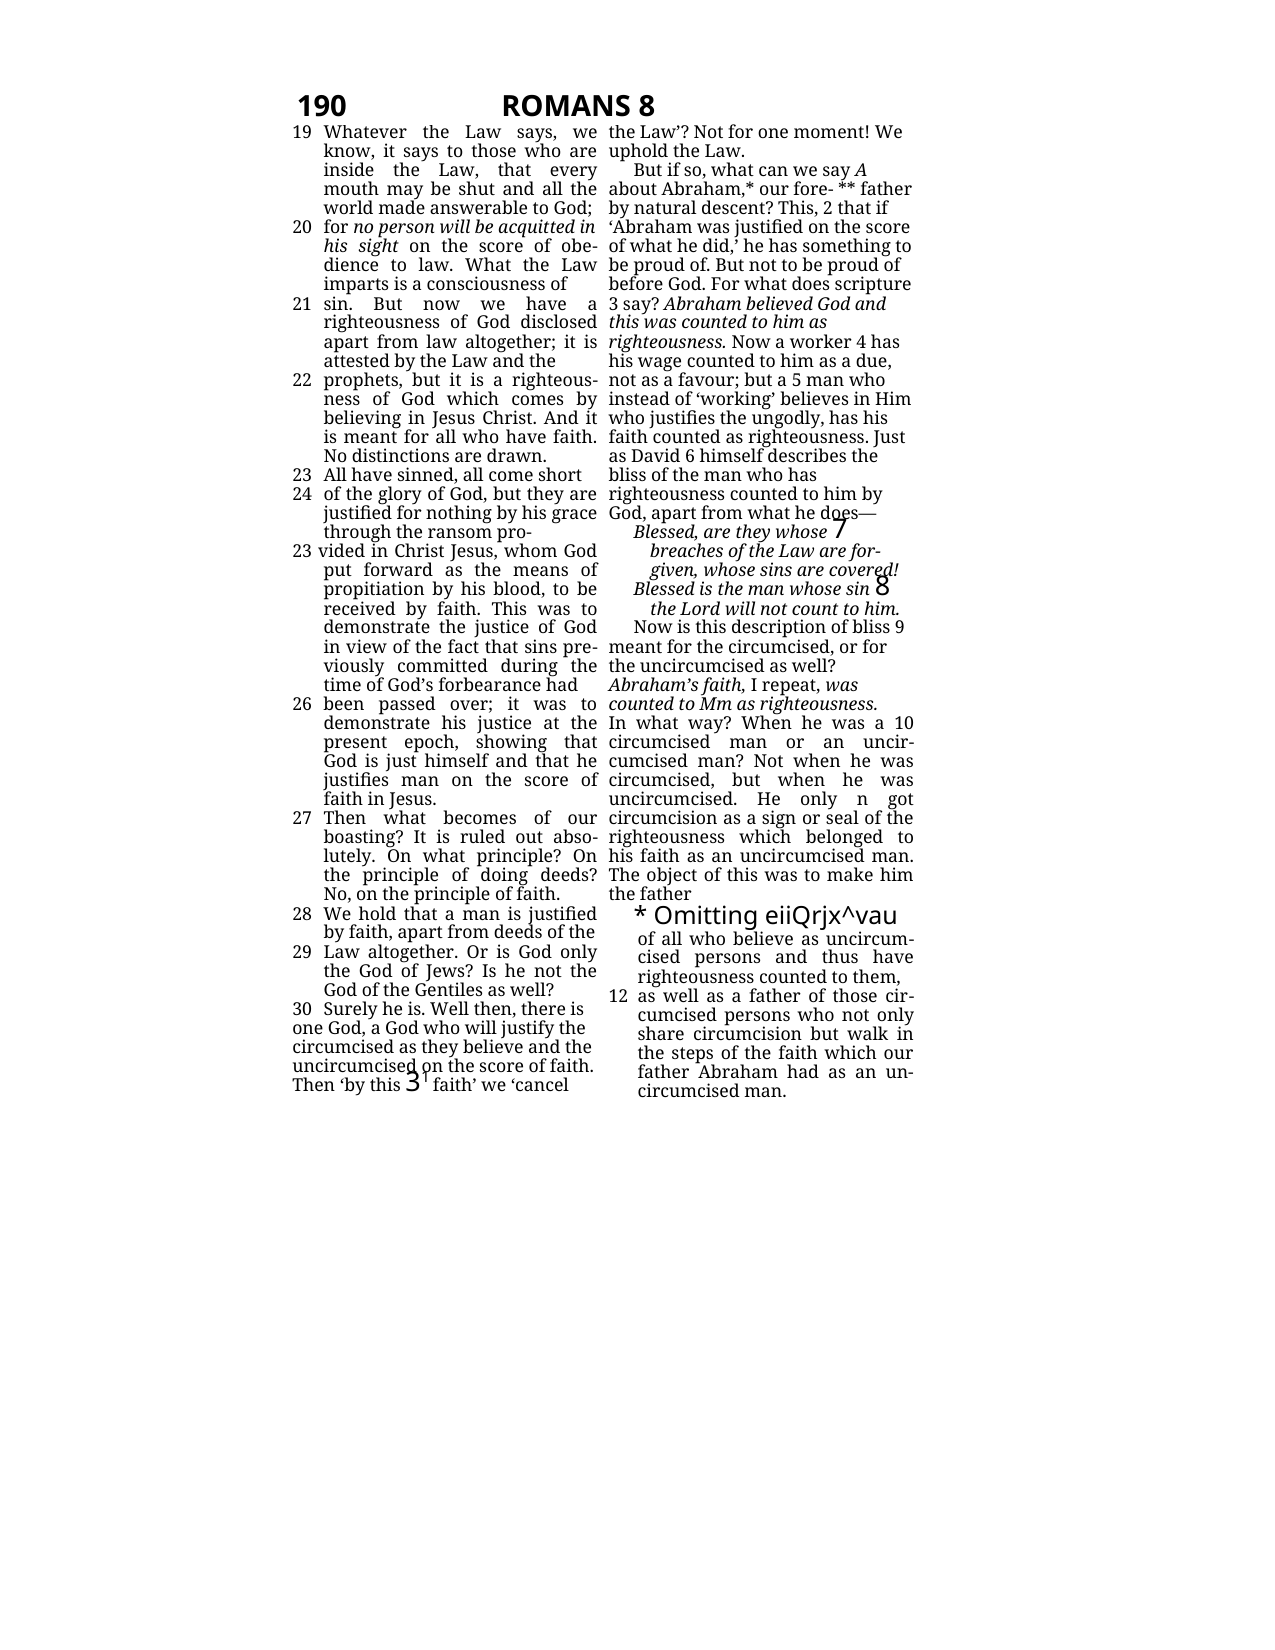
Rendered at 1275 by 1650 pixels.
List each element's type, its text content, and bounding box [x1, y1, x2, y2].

list We hold that a man is justified by faith, apart from deeds of the [292, 905, 598, 943]
text * Omitting eiiQrjx^vau [608, 905, 914, 930]
text one God, a God who will justify the circumcised as they believe and the uncircumcised on the score of faith. Then ‘by this 31 faith’ we ‘cancel [292, 1019, 598, 1095]
text In what way? When he was a 10 circumcised man or an uncir­cumcised man? Not when he was circumcised, but when he was uncircumcised. He only n got circumcision as a sign or seal of the righteousness which be­longed to his faith as an uncir­cumcised man. The object of this was to make him the father [608, 714, 914, 905]
list for no person will be acquitted in his sight on the score of obe­dience to law. What the Law imparts is a consciousness of [292, 218, 598, 295]
text Blessed is the man whose sin 8 the Lord will not count to him. [633, 581, 914, 619]
list Surely he is. Well then, there is [292, 1000, 598, 1019]
text But if so, what can we say A about Abraham,* our fore- ** father by natural descent? This, 2 that if ‘Abraham was justified on the score of what he did,’ he has something to be proud of. But not to be proud of before God. For what does scripture 3 say? Abraham believed God and this was counted to him as righteousness. Now a worker 4 has his wage counted to him as a due, not as a favour; but a 5 man who instead of ‘working’ be­lieves in Him who justifies the ungodly, has his faith counted as righteousness. Just as David 6 himself describes the bliss of the man who has righteousness counted to him by God, apart from what he does— [608, 161, 914, 523]
list been passed over; it was to demonstrate his justice at the present epoch, showing that God is just himself and that he justi­fies man on the score of faith in Jesus. [292, 695, 598, 809]
text 23 vided in Christ Jesus, whom God put forward as the means of propitiation by his blood, to be received by faith. This was to demonstrate the justice of God in view of the fact that sins pre­viously committed during the time of God’s forbearance had [292, 542, 598, 695]
text the Law’? Not for one moment! We uphold the Law. [608, 123, 914, 161]
list Whatever the Law says, we know, it says to those who are inside the Law, that every mouth may be shut and all the world made answerable to God; [292, 123, 598, 218]
list sin. But now we have a righteousness of God disclosed apart from law altogether; it is attested by the Law and the [292, 295, 598, 371]
list All have sinned, all come short [292, 466, 598, 485]
list of the glory of God, but they are justified for nothing by his grace through the ransom pro- [292, 485, 598, 542]
list as well as a father of those cir­cumcised persons who not only share circumcision but walk in the steps of the faith which our father Abraham had as an un- circumcised man. [608, 987, 914, 1101]
list prophets, but it is a righteous­ness of God which comes by believing in Jesus Christ. And it is meant for all who have faith. No distinctions are drawn. [292, 371, 598, 466]
text of all who believe as uncircum­cised persons and thus have righteousness counted to them, [637, 930, 914, 987]
text Blessed, are they whose 7 breaches of the Law are for­given, whose sins are covered! [633, 523, 914, 581]
text Now is this description of bliss 9 meant for the circumcised, or for the uncircumcised as well? Abraham’s faith, I repeat, was counted to Mm as righteousness. [608, 619, 914, 714]
list Then what becomes of our boasting? It is ruled out abso­lutely. On what principle? On the principle of doing deeds? No, on the principle of faith. [292, 809, 598, 905]
list Law altogether. Or is God only the God of Jews? Is he not the God of the Gentiles as well? [292, 943, 598, 1000]
